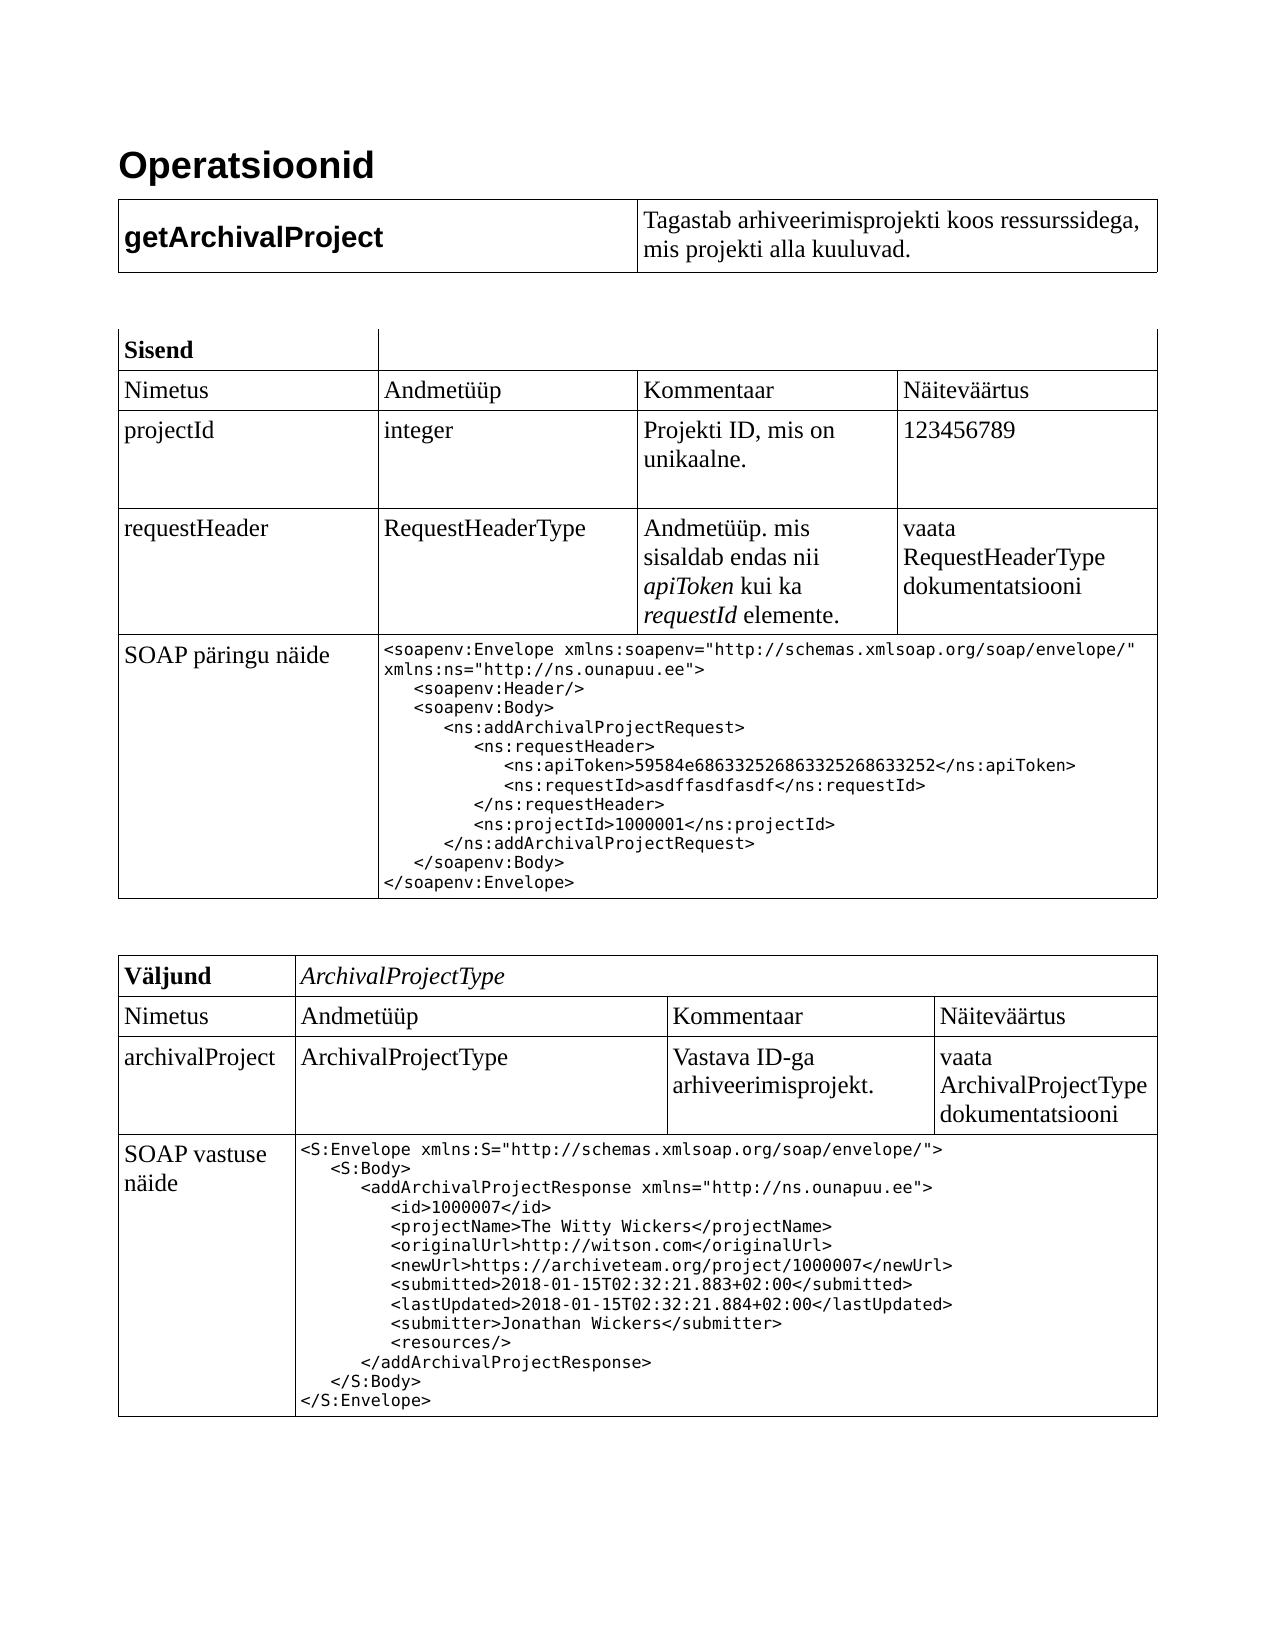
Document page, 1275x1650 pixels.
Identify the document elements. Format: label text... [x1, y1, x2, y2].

table_cell Andmetüüp [379, 371, 637, 410]
table_cell <soapenv:Envelope xmlns:soapenv="http://schemas.xmlsoap.org/soap/envelope/" xmlns:ns="http://ns.ounapuu.ee"> <soapenv:Header/> <soapenv:Body> <ns:addArchivalProjectRequest> <ns:requestHeader> <ns:apiToken>59584e686332526863325268633252</ns:apiToken> <ns:requestId>asdffasdfasdf</ns:requestId> </ns:requestHeader> <ns:projectId>1000001</ns:projectId> </ns:addArchivalProjectRequest> </soapenv:Body> </soapenv:Envelope> [379, 635, 1157, 898]
table_cell 123456789 [898, 411, 1157, 508]
table_header Sisend [119, 329, 378, 369]
table_cell vaata RequestHeaderType dokumentatsiooni [898, 509, 1157, 634]
table_header ArchivalProjectType [296, 956, 1157, 996]
subtitle Operatsioonid [118, 143, 1157, 187]
table_cell Andmetüüp. mis sisaldab endas nii apiToken kui ka requestId elemente. [638, 509, 897, 634]
table_cell archivalProject [119, 1037, 295, 1134]
table_cell Näiteväärtus [935, 997, 1157, 1036]
table_cell SOAP vastuse näide [119, 1135, 295, 1416]
table_cell requestHeader [119, 509, 378, 634]
table_header Väljund [119, 956, 295, 996]
table_cell vaata ArchivalProjectType dokumentatsiooni [935, 1037, 1157, 1134]
table_cell projectId [119, 411, 378, 508]
table_cell SOAP päringu näide [119, 635, 378, 898]
table_cell Projekti ID, mis on unikaalne. [638, 411, 897, 508]
table_cell Andmetüüp [296, 997, 667, 1036]
table_cell integer [379, 411, 637, 508]
table_cell <S:Envelope xmlns:S="http://schemas.xmlsoap.org/soap/envelope/"> <S:Body> <addArchivalProjectResponse xmlns="http://ns.ounapuu.ee"> <id>1000007</id> <projectName>The Witty Wickers</projectName> <originalUrl>http://witson.com</originalUrl> <newUrl>https://archiveteam.org/project/1000007</newUrl> <submitted>2018-01-15T02:32:21.883+02:00</submitted> <lastUpdated>2018-01-15T02:32:21.884+02:00</lastUpdated> <submitter>Jonathan Wickers</submitter> <resources/> </addArchivalProjectResponse> </S:Body> </S:Envelope> [296, 1135, 1157, 1416]
table_cell RequestHeaderType [379, 509, 637, 634]
table_cell Nimetus [119, 997, 295, 1036]
table_cell Vastava ID-ga arhiveerimisprojekt. [668, 1037, 934, 1134]
table_cell Näiteväärtus [898, 371, 1157, 410]
table_cell Kommentaar [668, 997, 934, 1036]
table_header [379, 329, 1157, 369]
table_cell ArchivalProjectType [296, 1037, 667, 1134]
table_header getArchivalProject [119, 200, 637, 272]
table_header Tagastab arhiveerimisprojekti koos ressurssidega, mis projekti alla kuuluvad. [638, 200, 1157, 272]
table_cell Nimetus [119, 371, 378, 410]
table_cell Kommentaar [638, 371, 897, 410]
